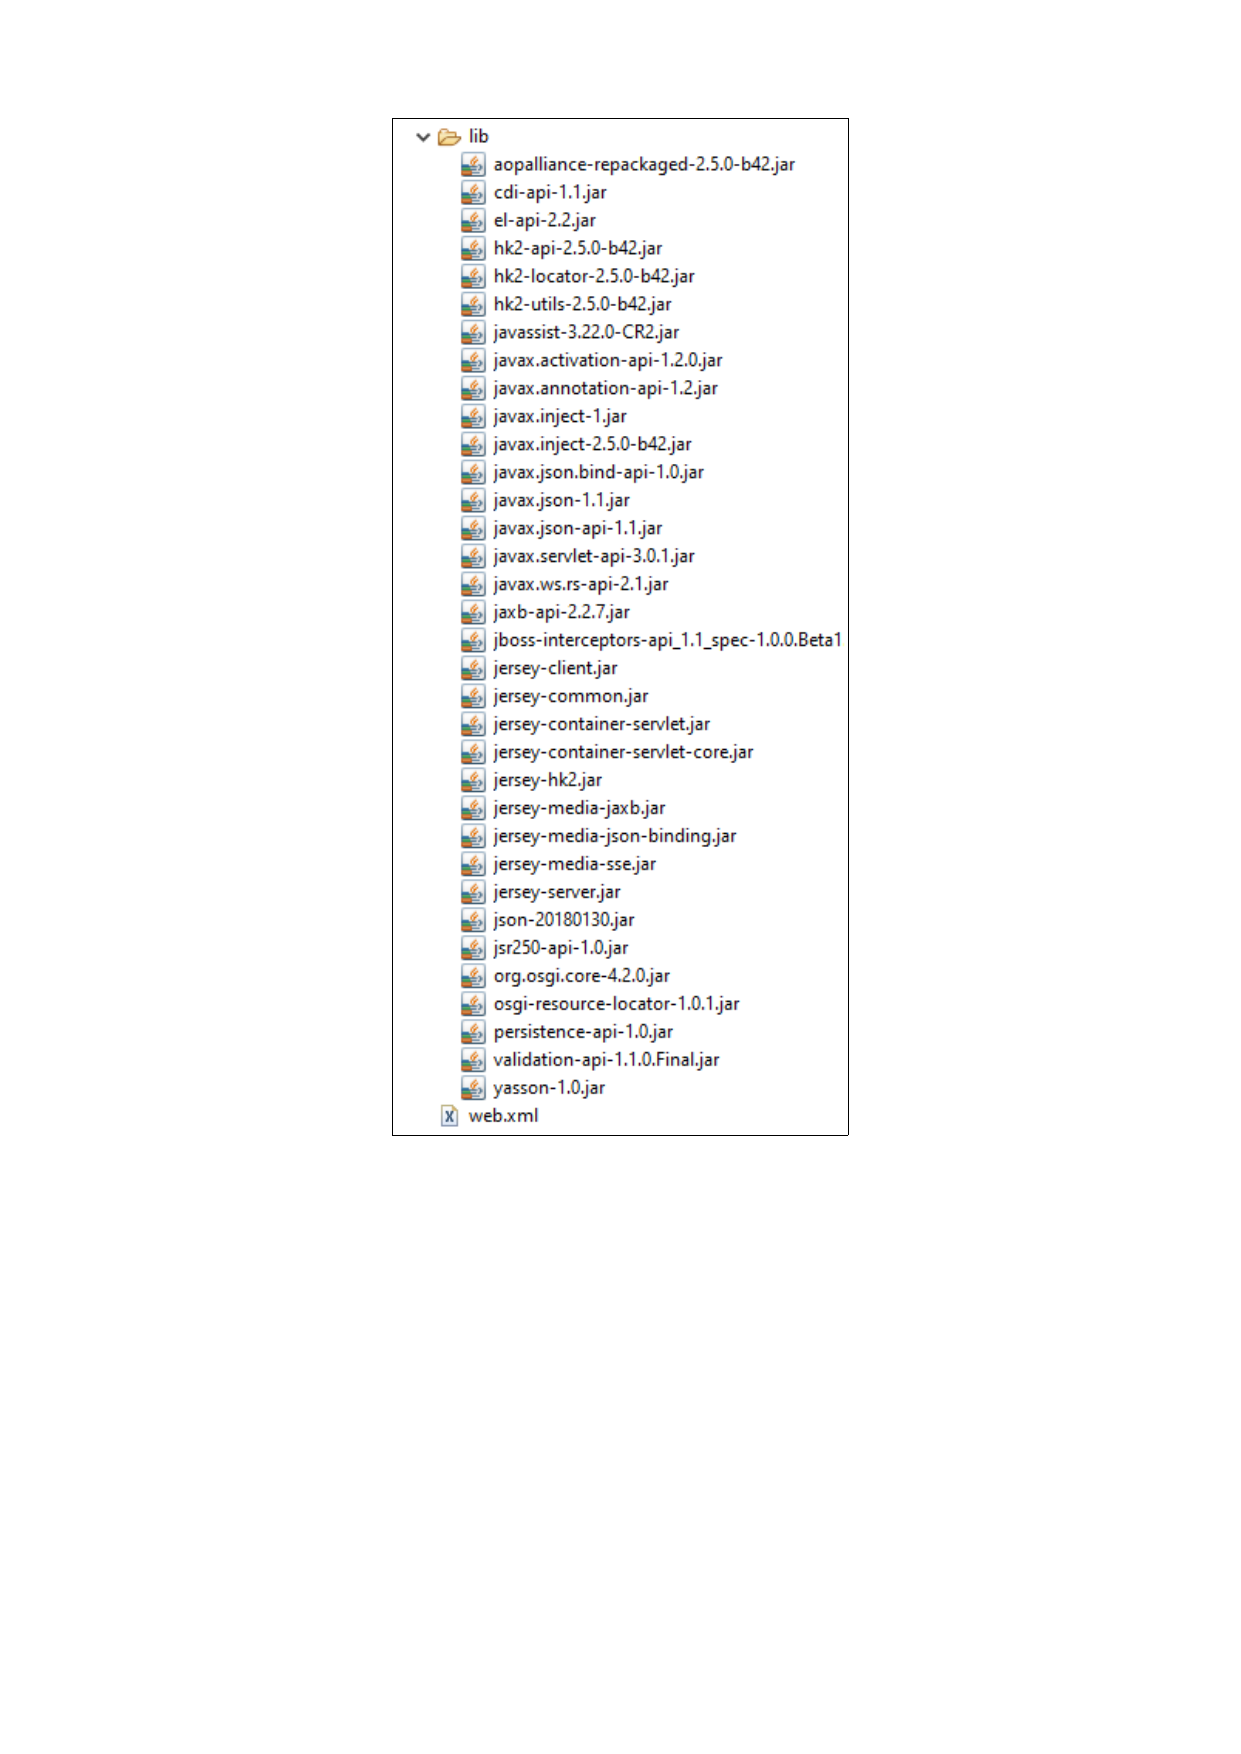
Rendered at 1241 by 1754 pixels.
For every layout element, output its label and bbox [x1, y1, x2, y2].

picture [395, 121, 846, 1133]
